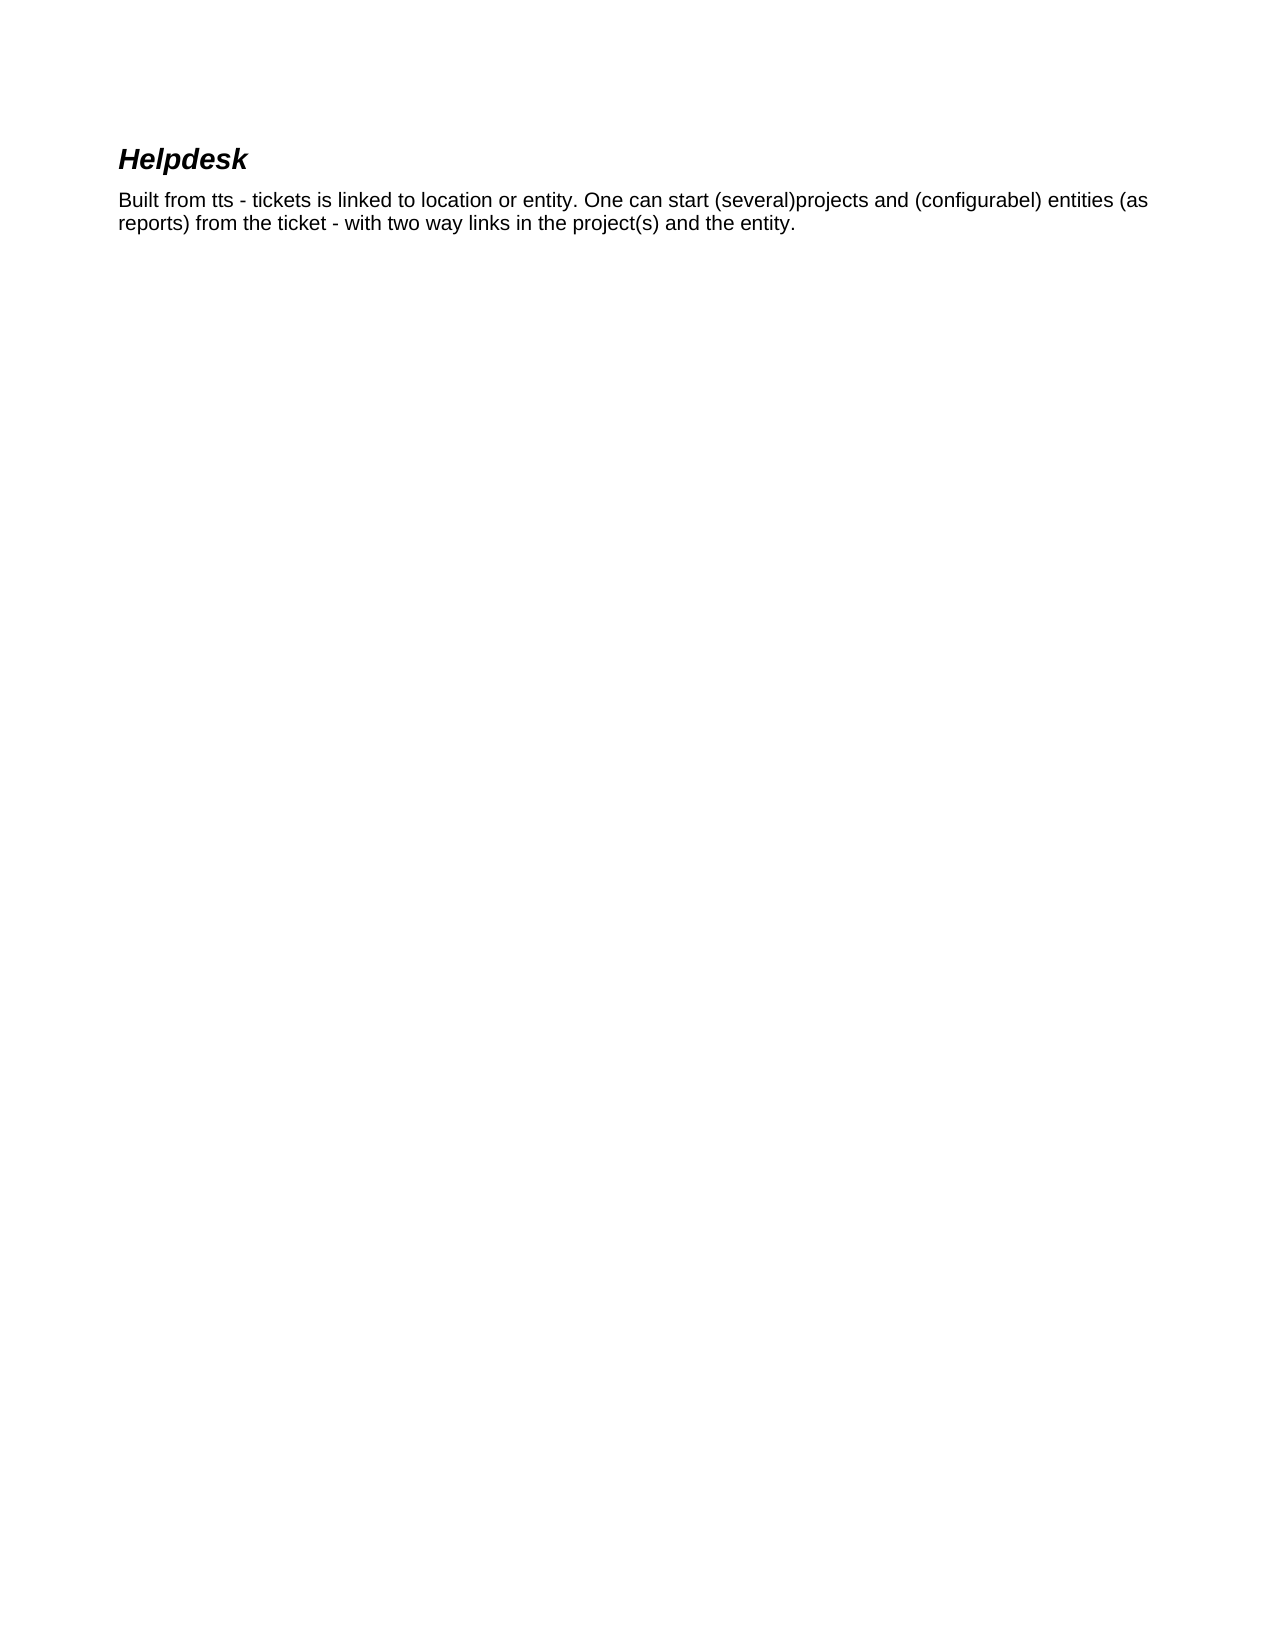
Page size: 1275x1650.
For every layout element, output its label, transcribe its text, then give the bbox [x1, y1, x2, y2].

text Built from tts - tickets is linked to location or entity. One can start (several)projects and (configurabel) entities (as reports) from the ticket - with two way links in the project(s) and the entity. [118, 188, 1157, 235]
subtitle Helpdesk [118, 143, 1157, 176]
